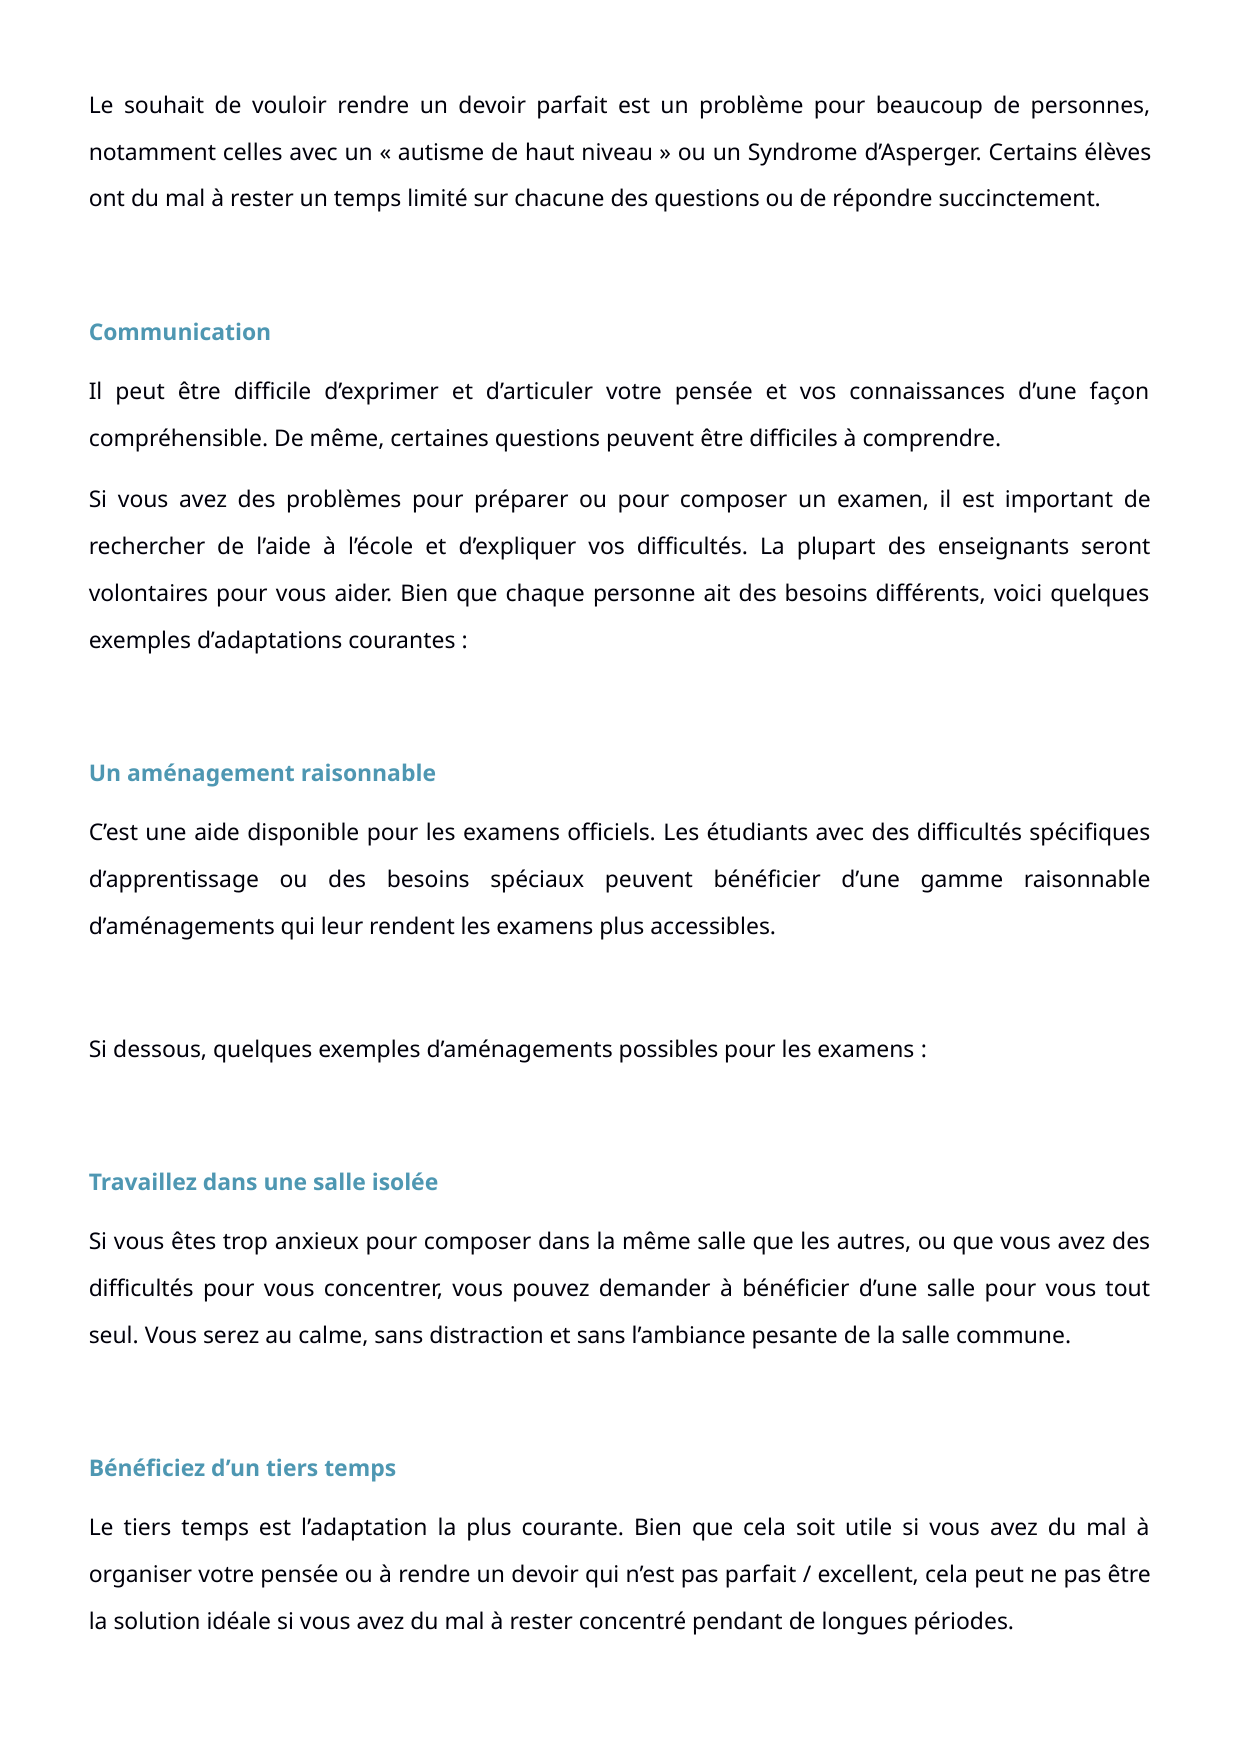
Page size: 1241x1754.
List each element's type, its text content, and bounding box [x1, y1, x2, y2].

subtitle Bénéficiez d’un tiers temps [88, 1452, 1152, 1483]
text Si vous êtes trop anxieux pour composer dans la même salle que les autres, ou que vous avez des difficultés pour vous concentrer, vous pouvez demander à bénéficier d’une salle pour vous tout seul. Vous serez au calme, sans distraction et sans l’ambiance pesante de la salle commune. [88, 1225, 1152, 1350]
text Il peut être difficile d’exprimer et d’articuler votre pensée et vos connaissances d’une façon compréhensible. De même, certaines questions peuvent être difficiles à comprendre. [88, 375, 1152, 453]
text Le tiers temps est l’adaptation la plus courante. Bien que cela soit utile si vous avez du mal à organiser votre pensée ou à rendre un devoir qui n’est pas parfait / excellent, cela peut ne pas être la solution idéale si vous avez du mal à rester concentré pendant de longues périodes. [88, 1511, 1152, 1636]
text Si dessous, quelques exemples d’aménagements possibles pour les examens : [88, 1033, 1152, 1064]
text Si vous avez des problèmes pour préparer ou pour composer un examen, il est important de rechercher de l’aide à l’école et d’expliquer vos difficultés. La plupart des enseignants seront volontaires pour vous aider. Bien que chaque personne ait des besoins différents, voici quelques exemples d’adaptations courantes : [88, 483, 1152, 655]
text C’est une aide disponible pour les examens officiels. Les étudiants avec des difficultés spécifiques d’apprentissage ou des besoins spéciaux peuvent bénéficier d’une gamme raisonnable d’aménagements qui leur rendent les examens plus accessibles. [88, 816, 1152, 941]
text Le souhait de vouloir rendre un devoir parfait est un problème pour beaucoup de personnes, notamment celles avec un « autisme de haut niveau » ou un Syndrome d’Asperger. Certains élèves ont du mal à rester un temps limité sur chacune des questions ou de répondre succinctement. [88, 88, 1152, 213]
subtitle Communication [88, 315, 1152, 347]
subtitle Un aménagement raisonnable [88, 757, 1152, 788]
subtitle Travaillez dans une salle isolée [88, 1166, 1152, 1197]
